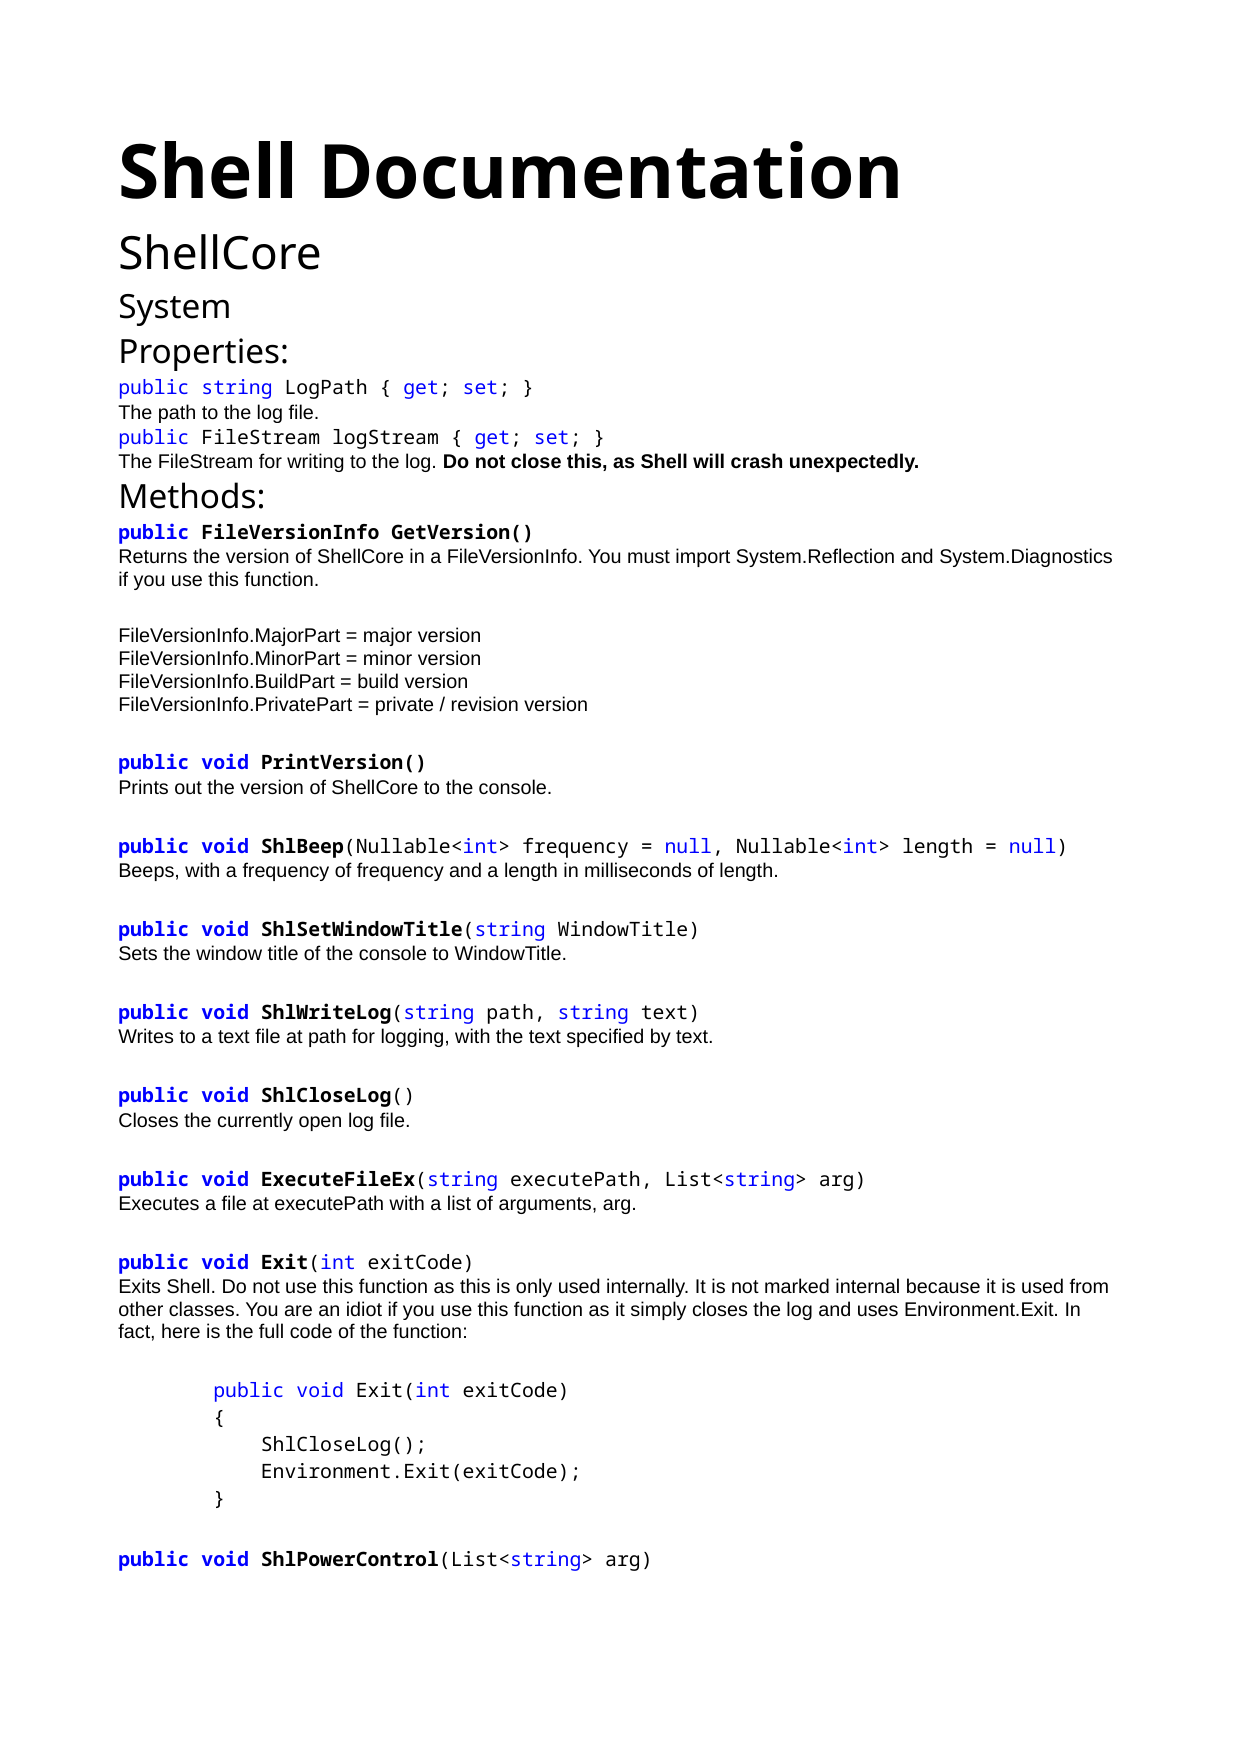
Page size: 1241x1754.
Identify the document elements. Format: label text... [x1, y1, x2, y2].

text ShellCore [118, 220, 1122, 283]
text public void ShlBeep(Nullable<int> frequency = null, Nullable<int> length = null) [118, 832, 1122, 859]
text FileVersionInfo.BuildPart = build version [118, 670, 1122, 692]
text public void ShlPowerControl(List<string> arg) [118, 1545, 1122, 1572]
text public void Exit(int exitCode) [118, 1377, 1122, 1404]
text { [118, 1404, 1122, 1431]
text public void PrintVersion() [118, 749, 1122, 776]
text public void Exit(int exitCode) [118, 1248, 1122, 1275]
text Prints out the version of ShellCore to the console. [118, 776, 1122, 798]
text The path to the log file. [118, 401, 1122, 423]
text Environment.Exit(exitCode); [118, 1458, 1122, 1484]
text FileVersionInfo.MajorPart = major version [118, 624, 1122, 647]
text Beeps, with a frequency of frequency and a length in milliseconds of length. [118, 859, 1122, 882]
text FileVersionInfo.PrivatePart = private / revision version [118, 692, 1122, 715]
text public void ShlSetWindowTitle(string WindowTitle) [118, 915, 1122, 942]
text Writes to a text file at path for logging, with the text specified by text. [118, 1025, 1122, 1048]
text public string LogPath { get; set; } [118, 373, 1122, 401]
text } [118, 1484, 1122, 1512]
text Properties: [118, 328, 1122, 373]
text System [118, 283, 1122, 328]
text Sets the window title of the console to WindowTitle. [118, 942, 1122, 965]
text public void ShlWriteLog(string path, string text) [118, 998, 1122, 1025]
text Executes a file at executePath with a list of arguments, arg. [118, 1192, 1122, 1214]
text public FileStream logStream { get; set; } [118, 423, 1122, 450]
text public FileVersionInfo GetVersion() [118, 518, 1122, 545]
text ShlCloseLog(); [118, 1431, 1122, 1458]
text public void ShlCloseLog() [118, 1082, 1122, 1108]
text Methods: [118, 473, 1122, 518]
text public void ExecuteFileEx(string executePath, List<string> arg) [118, 1165, 1122, 1192]
text FileVersionInfo.MinorPart = minor version [118, 647, 1122, 670]
text Exits Shell. Do not use this function as this is only used internally. It is not marked internal because it is used from other classes. You are an idiot if you use this function as it simply closes the log and uses Environment.Exit. In fact, here is the full code of the function: [118, 1275, 1122, 1343]
text Returns the version of ShellCore in a FileVersionInfo. You must import System.Reflection and System.Diagnostics if you use this function. [118, 545, 1122, 591]
text Shell Documentation [118, 118, 1122, 220]
text Closes the currently open log file. [118, 1108, 1122, 1131]
text The FileStream for writing to the log. Do not close this, as Shell will crash unexpectedly. [118, 450, 1122, 473]
